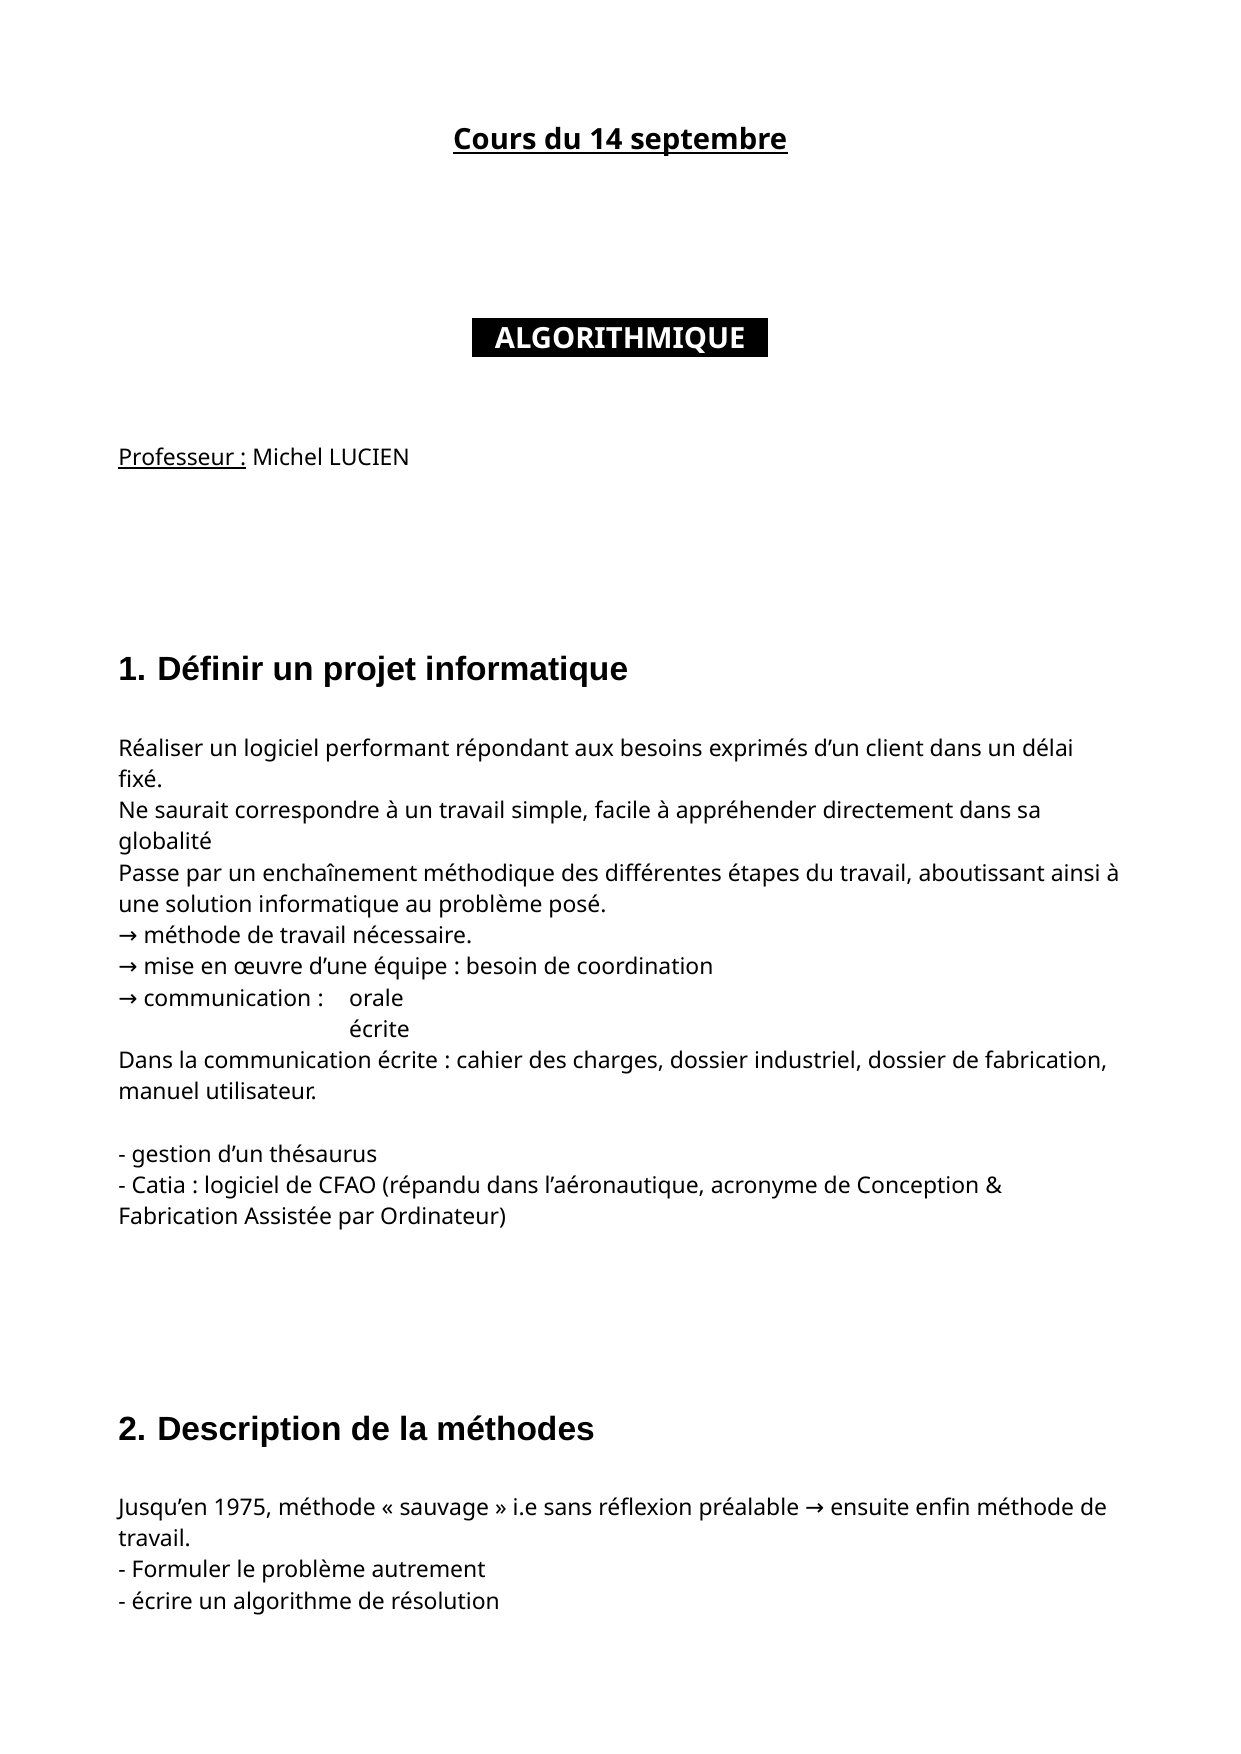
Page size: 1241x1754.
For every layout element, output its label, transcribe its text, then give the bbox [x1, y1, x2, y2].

text → communication : orale écrite [118, 981, 1122, 1044]
text Cours du 14 septembre [118, 118, 1122, 158]
text Professeur : Michel LUCIEN [118, 441, 1122, 472]
text Passe par un enchaînement méthodique des différentes étapes du travail, aboutissant ainsi à une solution informatique au problème posé. → méthode de travail nécessaire. → mise en œuvre d’une équipe : besoin de coordination [118, 856, 1122, 981]
subtitle Description de la méthodes [118, 1408, 1122, 1447]
text Dans la communication écrite : cahier des charges, dossier industriel, dossier de fabrication, manuel utilisateur. [118, 1044, 1122, 1106]
subtitle Définir un projet informatique [118, 649, 1122, 688]
text Ne saurait correspondre à un travail simple, facile à appréhender directement dans sa globalité [118, 794, 1122, 856]
text Jusqu’en 1975, méthode « sauvage » i.e sans réflexion préalable → ensuite enfin méthode de travail. [118, 1491, 1122, 1553]
text - Formuler le problème autrement - écrire un algorithme de résolution [118, 1553, 1122, 1616]
text - gestion d’un thésaurus - Catia : logiciel de CFAO (répandu dans l’aéronautique, acronyme de Conception & Fabrication Assistée par Ordinateur) [118, 1138, 1122, 1231]
text ALGORITHMIQUE [118, 317, 1122, 357]
text Réaliser un logiciel performant répondant aux besoins exprimés d’un client dans un délai fixé. [118, 731, 1122, 794]
